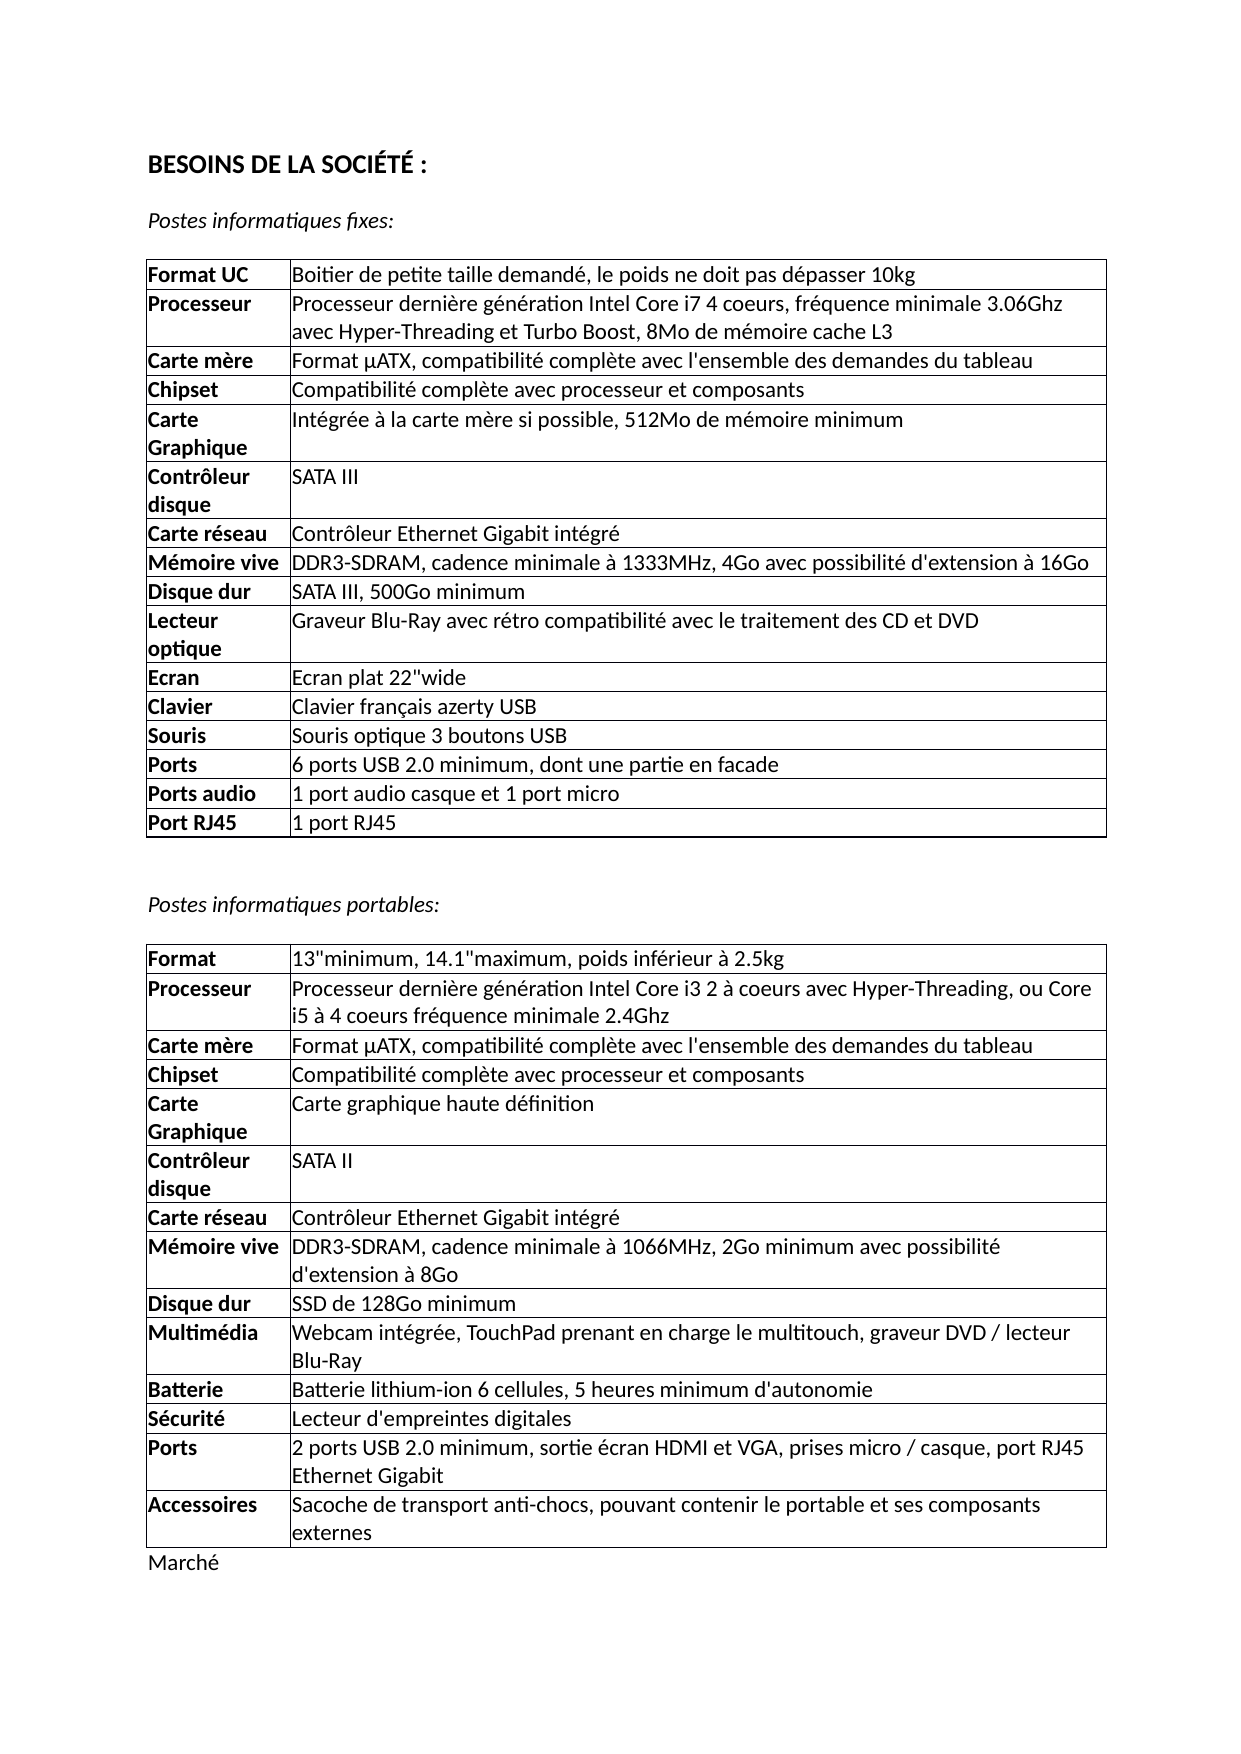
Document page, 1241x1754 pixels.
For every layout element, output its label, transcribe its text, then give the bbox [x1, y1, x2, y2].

table_cell Souris [147, 721, 290, 749]
table_cell 1 port RJ45 [291, 809, 1106, 836]
table_cell 2 ports USB 2.0 minimum, sortie écran HDMI et VGA, prises micro / casque, port RJ45 Ethernet Gigabit [291, 1434, 1106, 1489]
table_cell Format µATX, compatibilité complète avec l'ensemble des demandes du tableau [291, 1031, 1106, 1059]
table_cell Ports [147, 1434, 290, 1489]
table_cell Ports audio [147, 779, 290, 807]
table_cell Carte graphique haute définition [291, 1089, 1106, 1145]
table_cell Lecteur optique [147, 606, 290, 662]
table_cell Processeur [147, 974, 290, 1030]
table_cell SATA III [291, 462, 1106, 518]
table_cell DDR3-SDRAM, cadence minimale à 1066MHz, 2Go minimum avec possibilité d'extension à 8Go [291, 1232, 1106, 1288]
table_cell Ecran [147, 663, 290, 691]
table_cell Clavier français azerty USB [291, 692, 1106, 720]
table_cell Chipset [147, 376, 290, 404]
text BESOINS DE LA SOCIÉTÉ : [148, 148, 1093, 181]
table_cell Contrôleur disque [147, 1146, 290, 1202]
table_cell Carte Graphique [147, 405, 290, 461]
table_cell Ports [147, 750, 290, 778]
table_header 13"minimum, 14.1"maximum, poids inférieur à 2.5kg [291, 945, 1106, 973]
table_cell Accessoires [147, 1491, 290, 1547]
text Postes informatiques fixes: [148, 206, 1093, 234]
table_cell Carte réseau [147, 1203, 290, 1231]
table_cell DDR3-SDRAM, cadence minimale à 1333MHz, 4Go avec possibilité d'extension à 16Go [291, 548, 1106, 576]
table_cell 6 ports USB 2.0 minimum, dont une partie en facade [291, 750, 1106, 778]
table_cell Carte mère [147, 1031, 290, 1059]
table_cell Sacoche de transport anti-chocs, pouvant contenir le portable et ses composants externes [291, 1491, 1106, 1547]
table_cell Batterie [147, 1375, 290, 1403]
table_cell Processeur dernière génération Intel Core i3 2 à coeurs avec Hyper-Threading, ou Core i5 à 4 coeurs fréquence minimale 2.4Ghz [291, 974, 1106, 1030]
table_cell SATA II [291, 1146, 1106, 1202]
table_cell Contrôleur disque [147, 462, 290, 518]
table_cell Compatibilité complète avec processeur et composants [291, 1060, 1106, 1088]
table_cell Batterie lithium-ion 6 cellules, 5 heures minimum d'autonomie [291, 1375, 1106, 1403]
table_cell Disque dur [147, 1289, 290, 1317]
table_cell Processeur [147, 290, 290, 346]
table_cell Mémoire vive [147, 1232, 290, 1288]
table_cell 1 port audio casque et 1 port micro [291, 779, 1106, 807]
table_cell Contrôleur Ethernet Gigabit intégré [291, 519, 1106, 547]
table_cell Contrôleur Ethernet Gigabit intégré [291, 1203, 1106, 1231]
table_header Format [147, 945, 290, 973]
table_header Boitier de petite taille demandé, le poids ne doit pas dépasser 10kg [291, 260, 1106, 288]
table_cell Sécurité [147, 1404, 290, 1432]
table_header Format UC [147, 260, 290, 288]
table_cell Disque dur [147, 577, 290, 605]
table_cell Compatibilité complète avec processeur et composants [291, 376, 1106, 404]
table_cell Clavier [147, 692, 290, 720]
table_cell Carte Graphique [147, 1089, 290, 1145]
table_cell Format µATX, compatibilité complète avec l'ensemble des demandes du tableau [291, 347, 1106, 374]
table_cell Ecran plat 22"wide [291, 663, 1106, 691]
table_cell Webcam intégrée, TouchPad prenant en charge le multitouch, graveur DVD / lecteur Blu-Ray [291, 1318, 1106, 1374]
table_cell Processeur dernière génération Intel Core i7 4 coeurs, fréquence minimale 3.06Ghz avec Hyper-Threading et Turbo Boost, 8Mo de mémoire cache L3 [291, 290, 1106, 346]
table_cell Carte mère [147, 347, 290, 374]
text Marché [148, 1548, 1093, 1576]
table_cell Port RJ45 [147, 809, 290, 836]
table_cell SATA III, 500Go minimum [291, 577, 1106, 605]
table_cell Lecteur d'empreintes digitales [291, 1404, 1106, 1432]
text Postes informatiques portables: [148, 891, 1093, 918]
table_cell Graveur Blu-Ray avec rétro compatibilité avec le traitement des CD et DVD [291, 606, 1106, 662]
table_cell SSD de 128Go minimum [291, 1289, 1106, 1317]
table_cell Souris optique 3 boutons USB [291, 721, 1106, 749]
table_cell Multimédia [147, 1318, 290, 1374]
table_cell Intégrée à la carte mère si possible, 512Mo de mémoire minimum [291, 405, 1106, 461]
table_cell Carte réseau [147, 519, 290, 547]
table_cell Mémoire vive [147, 548, 290, 576]
table_cell Chipset [147, 1060, 290, 1088]
